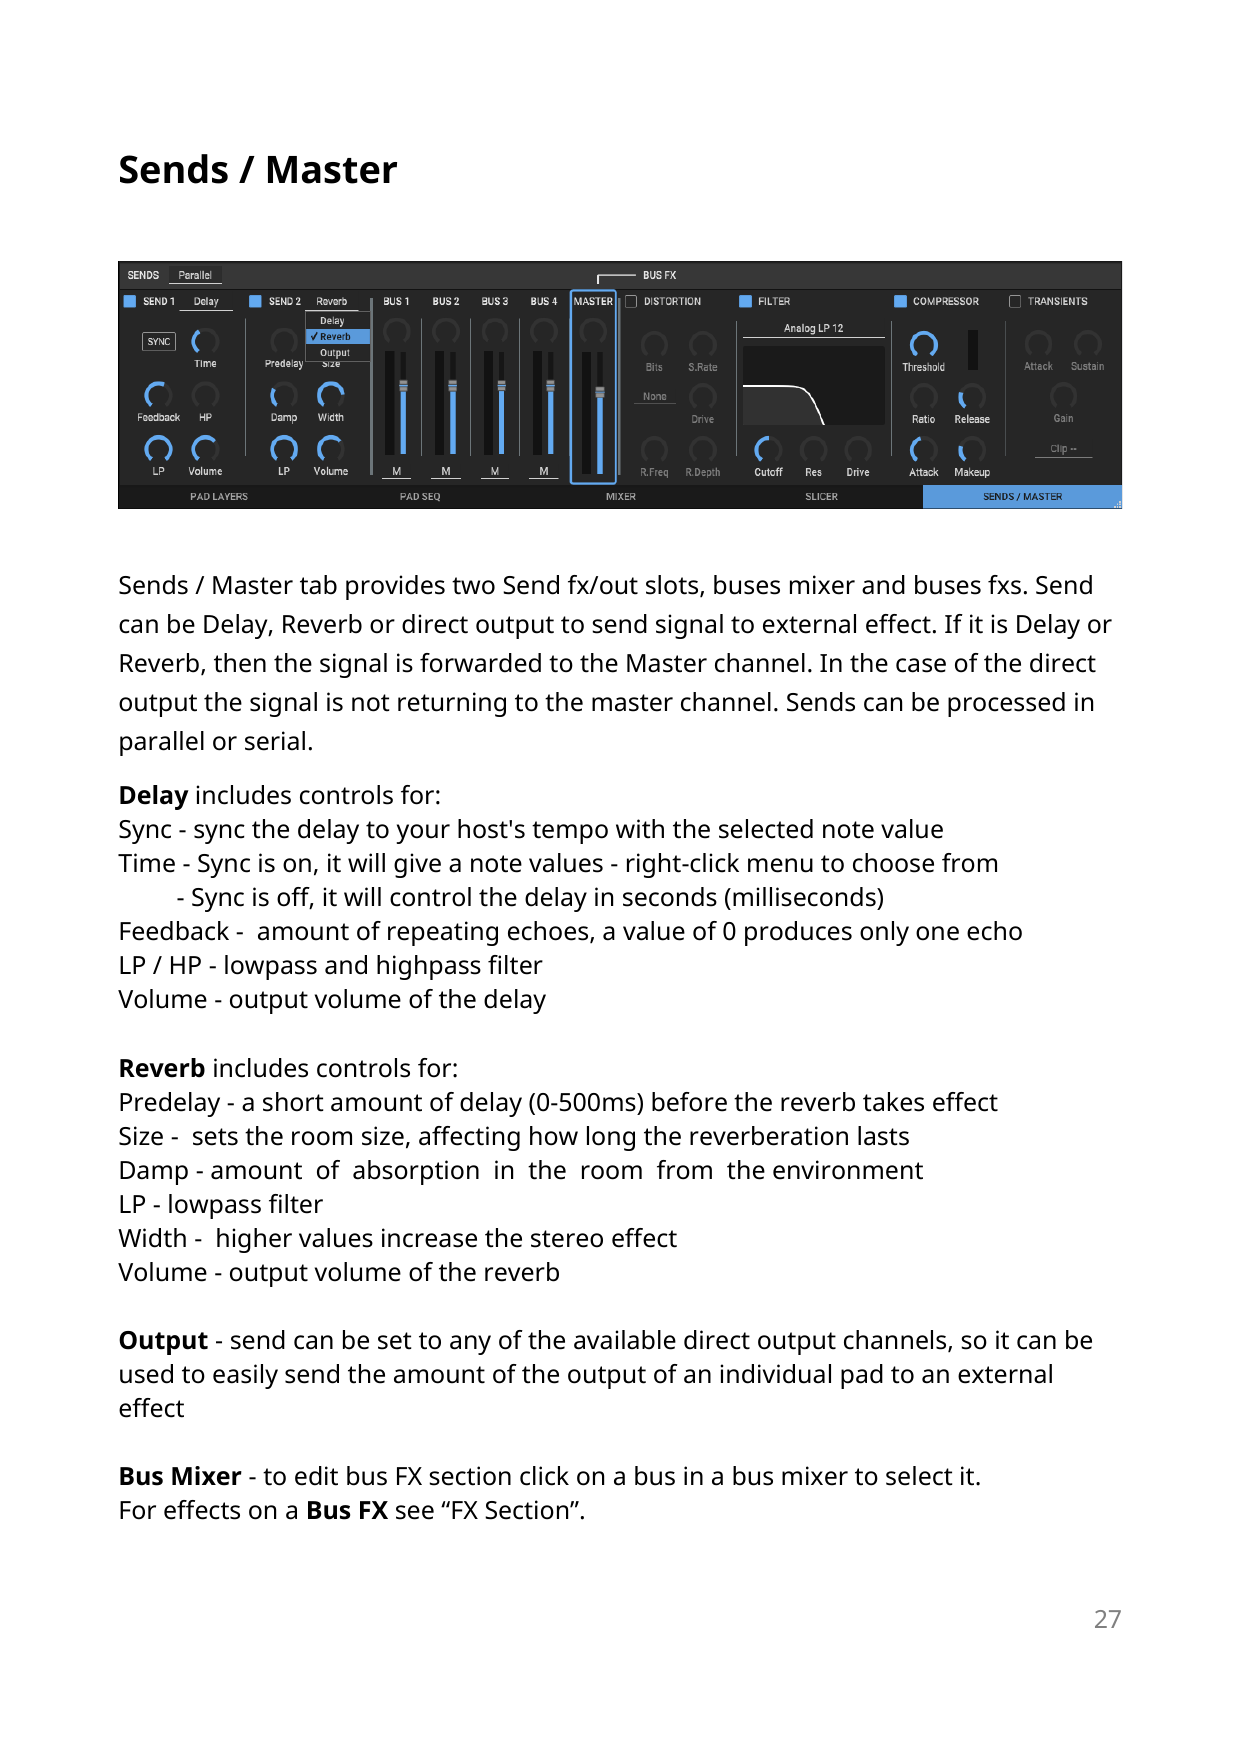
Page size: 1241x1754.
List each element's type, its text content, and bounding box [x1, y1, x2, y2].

text Sends / Master tab provides two Send fx/out slots, buses mixer and buses fxs. Send can be Delay, Reverb or direct output to send signal to external effect. If it is Delay or Reverb, then the signal is forwarded to the Master channel. In the case of the direct output the signal is not returning to the master channel. Sends can be processed in parallel or serial. [118, 567, 1122, 758]
text For effects on a Bus FX see “FX Section”. [118, 1493, 1122, 1527]
subtitle Sends / Master [118, 143, 1122, 195]
text Damp - amount of absorption in the room from the environment [118, 1152, 1122, 1186]
text Size - sets the room size, affecting how long the reverberation lasts [118, 1118, 1122, 1152]
picture [118, 261, 1123, 509]
text Predelay - a short amount of delay (0-500ms) before the reverb takes effect [118, 1084, 1122, 1118]
text - Sync is off, it will control the delay in seconds (milliseconds) [118, 880, 1122, 914]
text Output - send can be set to any of the available direct output channels, so it can be used to easily send the amount of the output of an individual pad to an external effect [118, 1323, 1122, 1425]
text Volume - output volume of the reverb [118, 1254, 1122, 1289]
text Bus Mixer - to edit bus FX section click on a bus in a bus mixer to select it. [118, 1459, 1122, 1493]
text Sync - sync the delay to your host's tempo with the selected note value [118, 812, 1122, 846]
text Feedback - amount of repeating echoes, a value of 0 produces only one echo [118, 914, 1122, 948]
text Delay includes controls for: [118, 778, 1122, 812]
text Volume - output volume of the delay [118, 982, 1122, 1016]
text Reverb includes controls for: [118, 1050, 1122, 1084]
text Width - higher values increase the stereo effect [118, 1221, 1122, 1254]
text Time - Sync is on, it will give a note values - right-click menu to choose from [118, 846, 1122, 880]
text LP - lowpass filter [118, 1186, 1122, 1221]
text LP / HP - lowpass and highpass filter [118, 948, 1122, 982]
